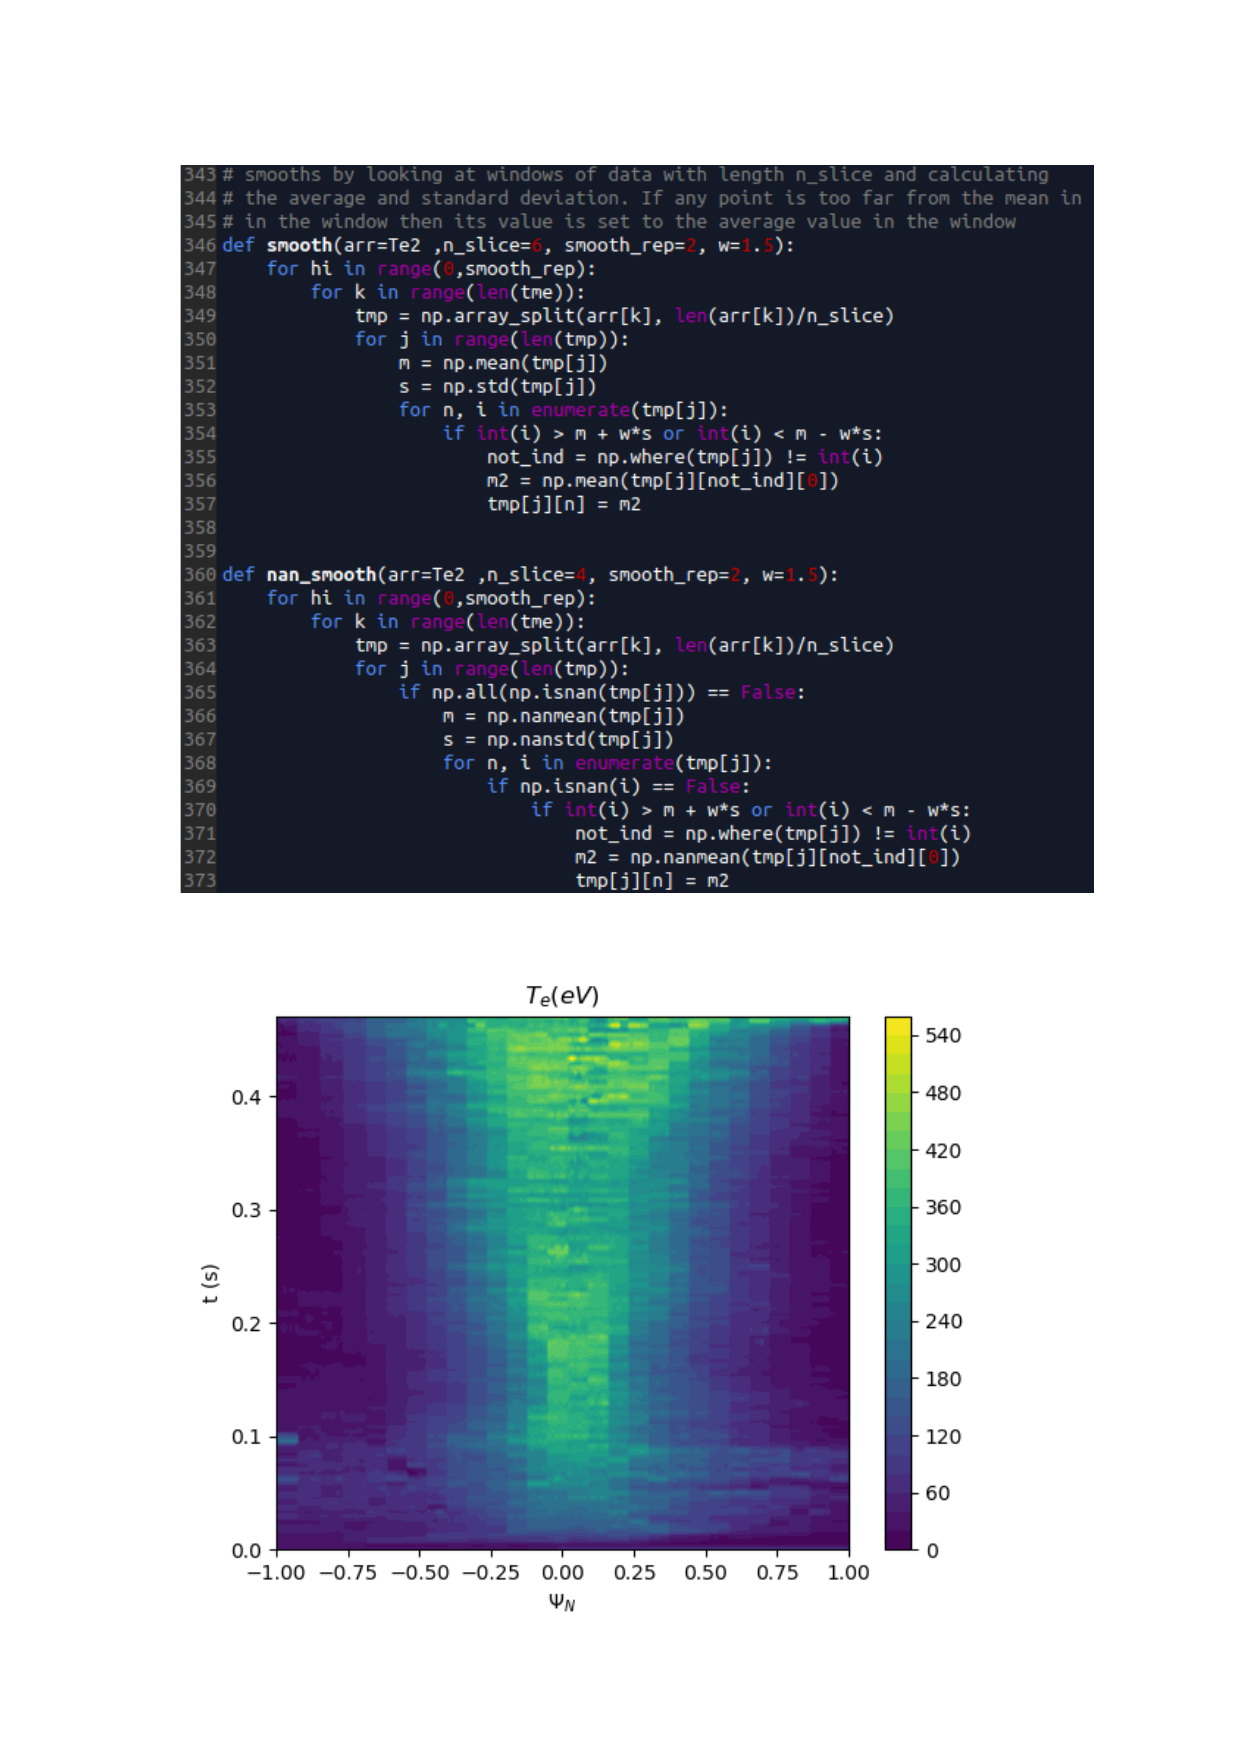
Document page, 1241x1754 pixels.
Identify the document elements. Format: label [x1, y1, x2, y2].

picture [161, 933, 1084, 1626]
picture [180, 165, 1094, 893]
